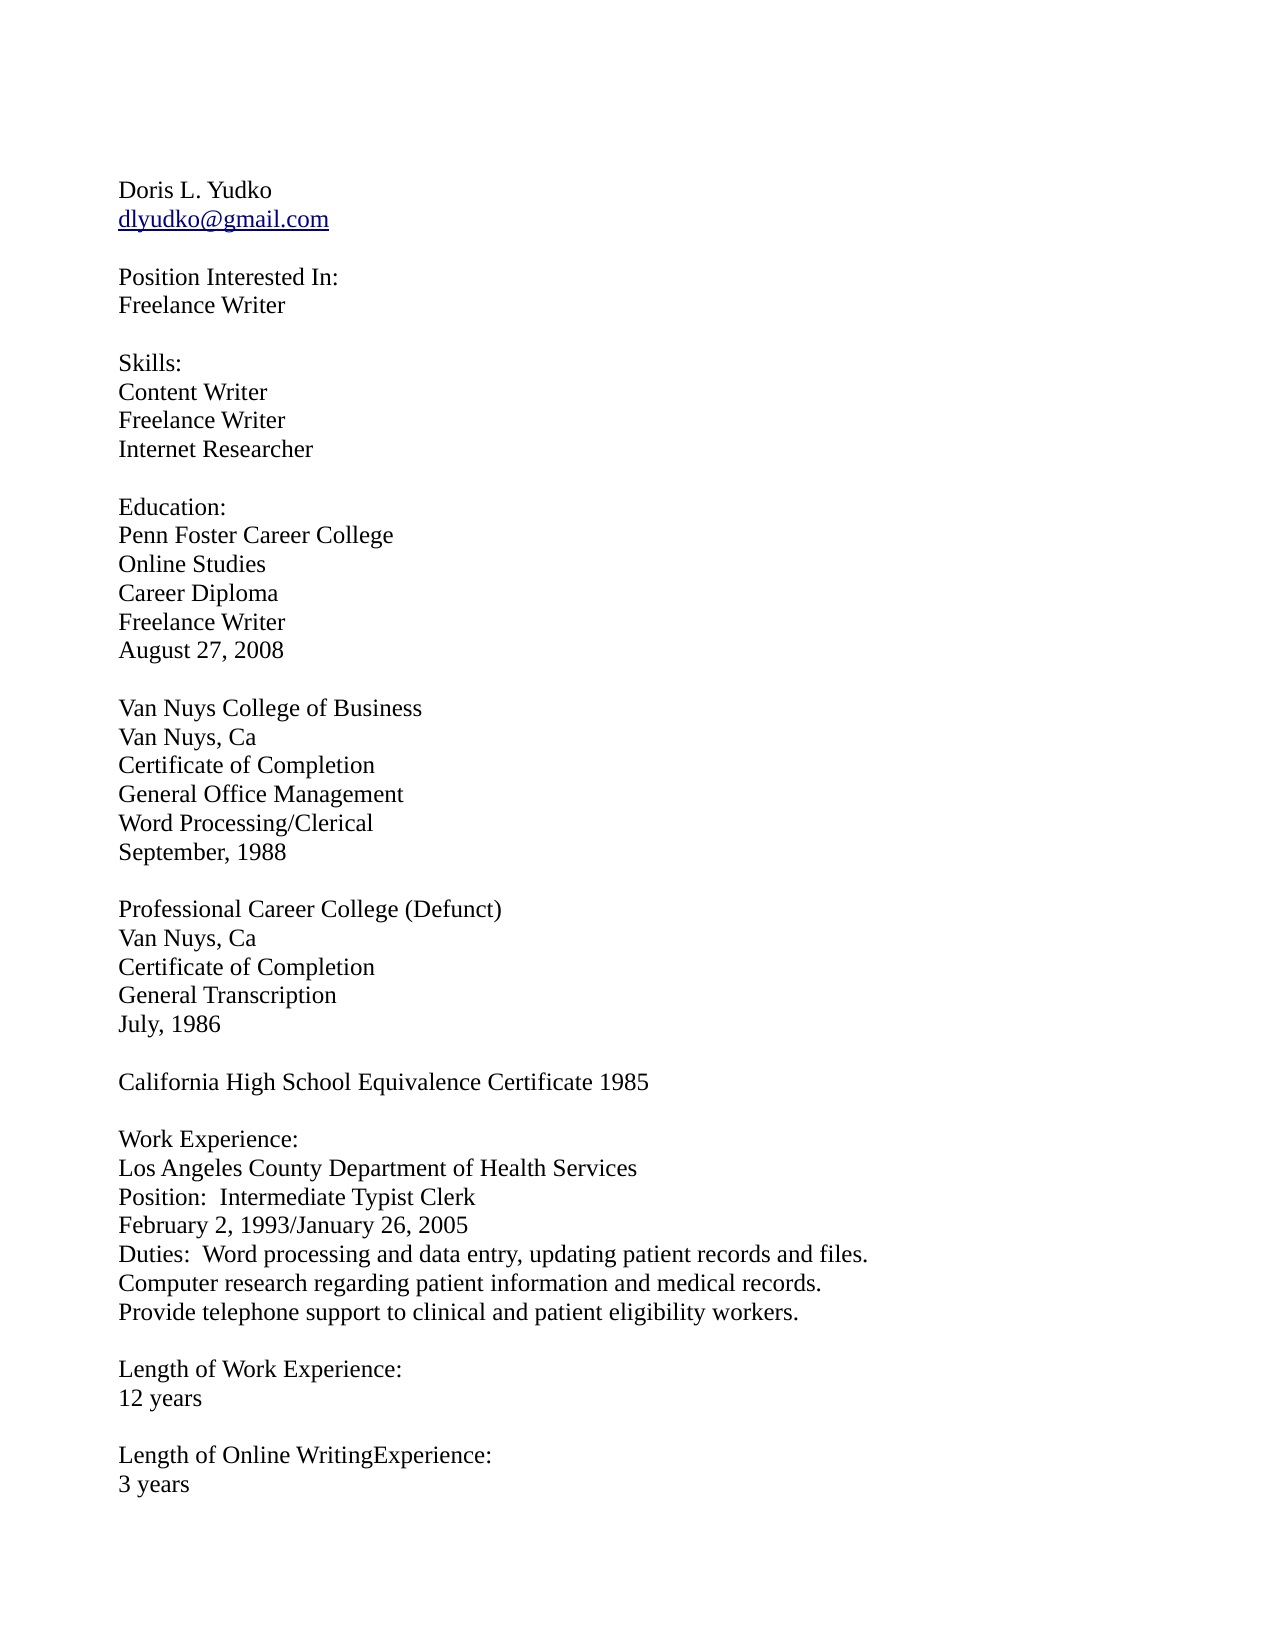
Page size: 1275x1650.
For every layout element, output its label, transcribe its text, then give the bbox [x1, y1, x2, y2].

text Internet Researcher [118, 434, 1157, 463]
text Career Diploma [118, 578, 1157, 607]
text Skills: [118, 348, 1157, 377]
text Education: [118, 492, 1157, 521]
text dlyudko@gmail.com [118, 204, 1157, 233]
text Length of Work Experience: [118, 1354, 1157, 1383]
text Certificate of Completion [118, 952, 1157, 981]
text July, 1986 [118, 1009, 1157, 1038]
text August 27, 2008 [118, 636, 1157, 664]
text Position Interested In: [118, 262, 1157, 291]
text Freelance Writer [118, 607, 1157, 636]
text Van Nuys, Ca [118, 722, 1157, 751]
text 12 years [118, 1383, 1157, 1412]
text Penn Foster Career College [118, 521, 1157, 549]
text September, 1988 [118, 837, 1157, 866]
text Content Writer [118, 377, 1157, 406]
text Certificate of Completion [118, 751, 1157, 779]
text General Office Management [118, 779, 1157, 808]
text Work Experience: [118, 1124, 1157, 1153]
text February 2, 1993/January 26, 2005 [118, 1211, 1157, 1239]
text Word Processing/Clerical [118, 808, 1157, 837]
text Professional Career College (Defunct) [118, 894, 1157, 923]
text California High School Equivalence Certificate 1985 [118, 1067, 1157, 1096]
text 3 years [118, 1469, 1157, 1498]
text Los Angeles County Department of Health Services [118, 1153, 1157, 1182]
text Freelance Writer [118, 406, 1157, 434]
text Duties: Word processing and data entry, updating patient records and files. [118, 1239, 1157, 1268]
text Van Nuys, Ca [118, 923, 1157, 952]
text Freelance Writer [118, 291, 1157, 319]
text Computer research regarding patient information and medical records. [118, 1268, 1157, 1297]
text Van Nuys College of Business [118, 693, 1157, 722]
text Doris L. Yudko [118, 176, 1157, 204]
text Length of Online WritingExperience: [118, 1441, 1157, 1469]
text Provide telephone support to clinical and patient eligibility workers. [118, 1297, 1157, 1326]
text General Transcription [118, 981, 1157, 1009]
text Online Studies [118, 549, 1157, 578]
text Position: Intermediate Typist Clerk [118, 1182, 1157, 1211]
